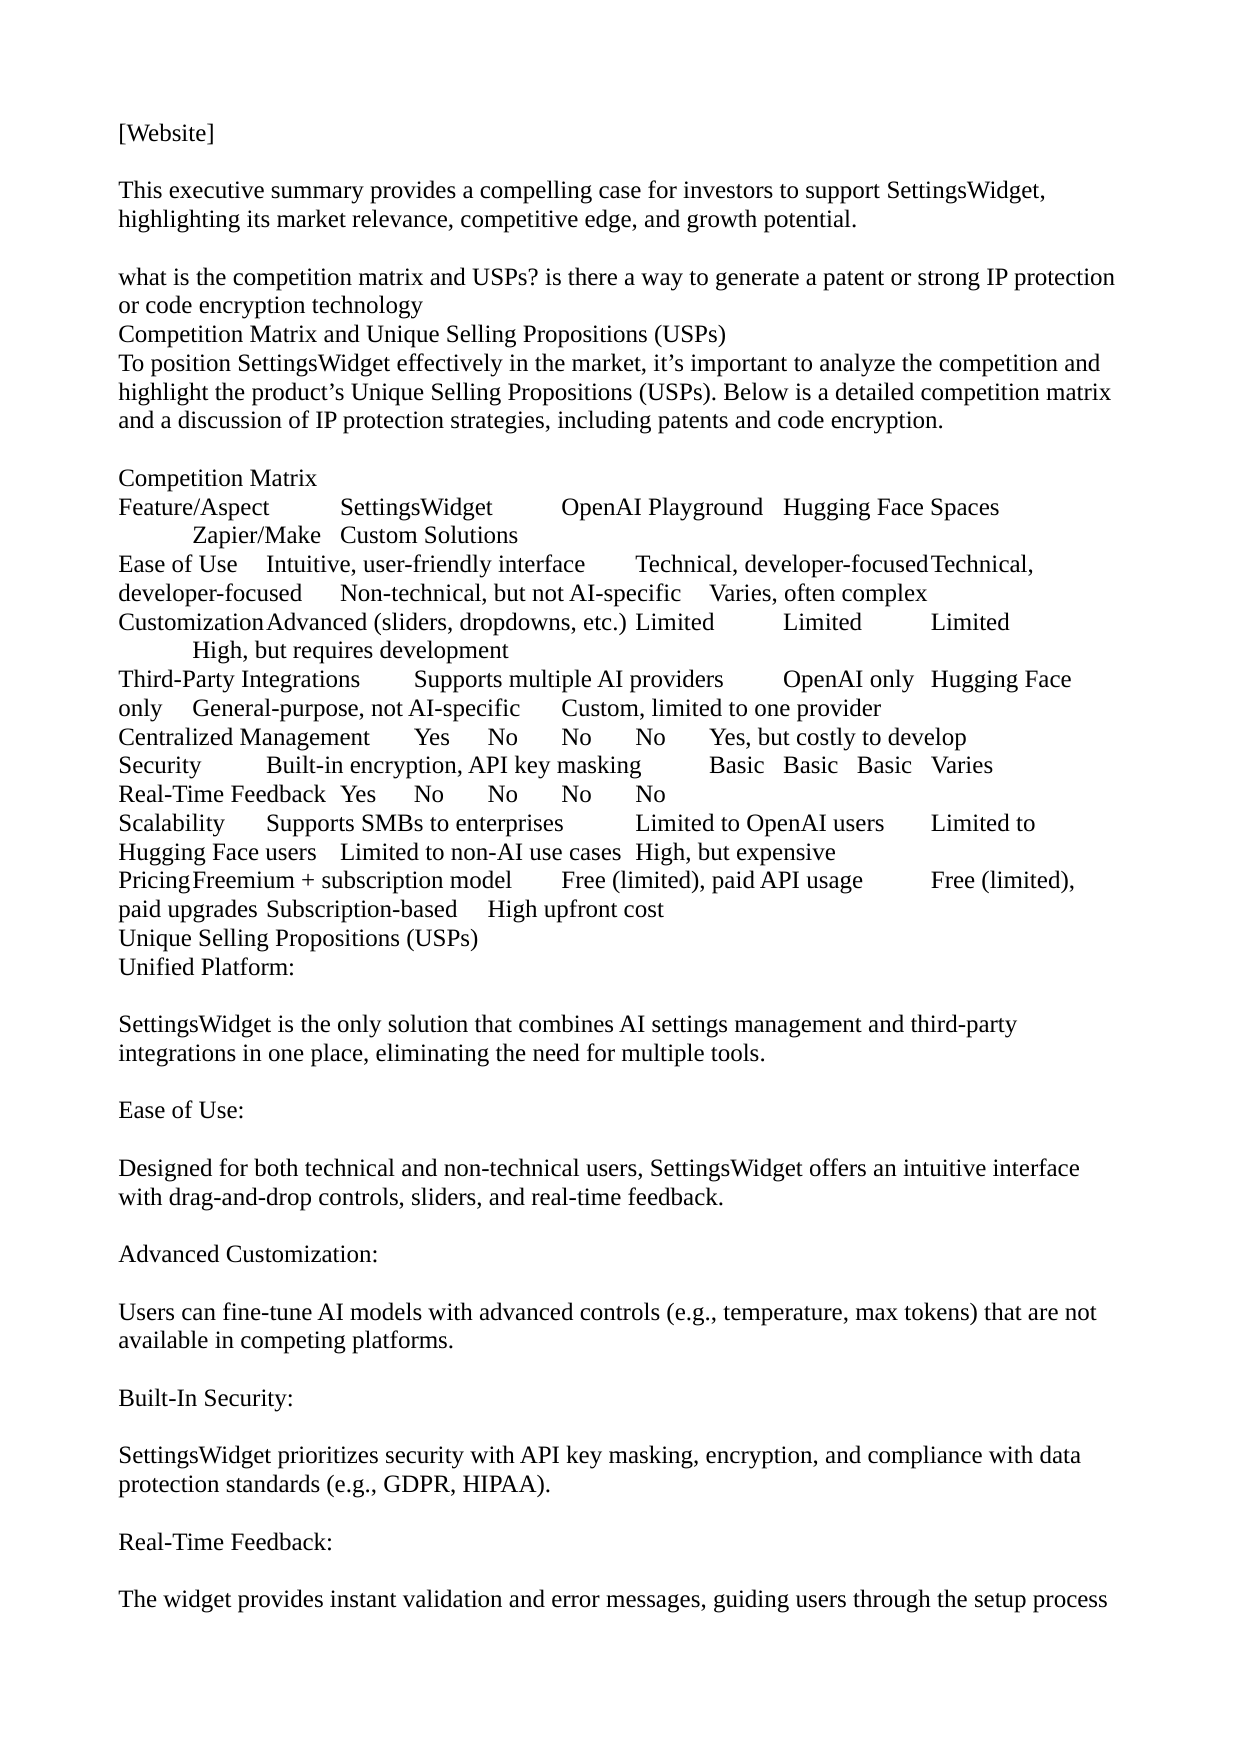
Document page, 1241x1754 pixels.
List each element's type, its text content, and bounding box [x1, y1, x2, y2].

text Real-Time Feedback: [118, 1527, 1122, 1556]
text Feature/Aspect SettingsWidget OpenAI Playground Hugging Face Spaces Zapier/Make Custom Solutions [118, 492, 1122, 549]
text This executive summary provides a compelling case for investors to support SettingsWidget, highlighting its market relevance, competitive edge, and growth potential. [118, 176, 1122, 233]
text Competition Matrix and Unique Selling Propositions (USPs) [118, 319, 1122, 348]
text The widget provides instant validation and error messages, guiding users through the setup process [118, 1584, 1122, 1613]
text SettingsWidget prioritizes security with API key masking, encryption, and compliance with data protection standards (e.g., GDPR, HIPAA). [118, 1441, 1122, 1498]
text Ease of Use: [118, 1096, 1122, 1124]
text Built-In Security: [118, 1383, 1122, 1412]
text Advanced Customization: [118, 1239, 1122, 1268]
text Unified Platform: [118, 952, 1122, 981]
text Scalability Supports SMBs to enterprises Limited to OpenAI users Limited to Hugging Face users Limited to non-AI use cases High, but expensive [118, 808, 1122, 866]
text Competition Matrix [118, 463, 1122, 492]
text Ease of Use Intuitive, user-friendly interface Technical, developer-focused Technical, developer-focused Non-technical, but not AI-specific Varies, often complex [118, 549, 1122, 607]
text Pricing Freemium + subscription model Free (limited), paid API usage Free (limited), paid upgrades Subscription-based High upfront cost [118, 866, 1122, 923]
text To position SettingsWidget effectively in the market, it’s important to analyze the competition and highlight the product’s Unique Selling Propositions (USPs). Below is a detailed competition matrix and a discussion of IP protection strategies, including patents and code encryption. [118, 348, 1122, 434]
text Third-Party Integrations Supports multiple AI providers OpenAI only Hugging Face only General-purpose, not AI-specific Custom, limited to one provider [118, 664, 1122, 722]
text Customization Advanced (sliders, dropdowns, etc.) Limited Limited Limited High, but requires development [118, 607, 1122, 664]
text Designed for both technical and non-technical users, SettingsWidget offers an intuitive interface with drag-and-drop controls, sliders, and real-time feedback. [118, 1153, 1122, 1211]
text Centralized Management Yes No No No Yes, but costly to develop [118, 722, 1122, 751]
text Unique Selling Propositions (USPs) [118, 923, 1122, 952]
text Real-Time Feedback Yes No No No No [118, 779, 1122, 808]
text [Website] [118, 118, 1122, 147]
text Security Built-in encryption, API key masking Basic Basic Basic Varies [118, 751, 1122, 779]
text what is the competition matrix and USPs? is there a way to generate a patent or strong IP protection or code encryption technology [118, 262, 1122, 319]
text Users can fine-tune AI models with advanced controls (e.g., temperature, max tokens) that are not available in competing platforms. [118, 1297, 1122, 1354]
text SettingsWidget is the only solution that combines AI settings management and third-party integrations in one place, eliminating the need for multiple tools. [118, 1009, 1122, 1067]
